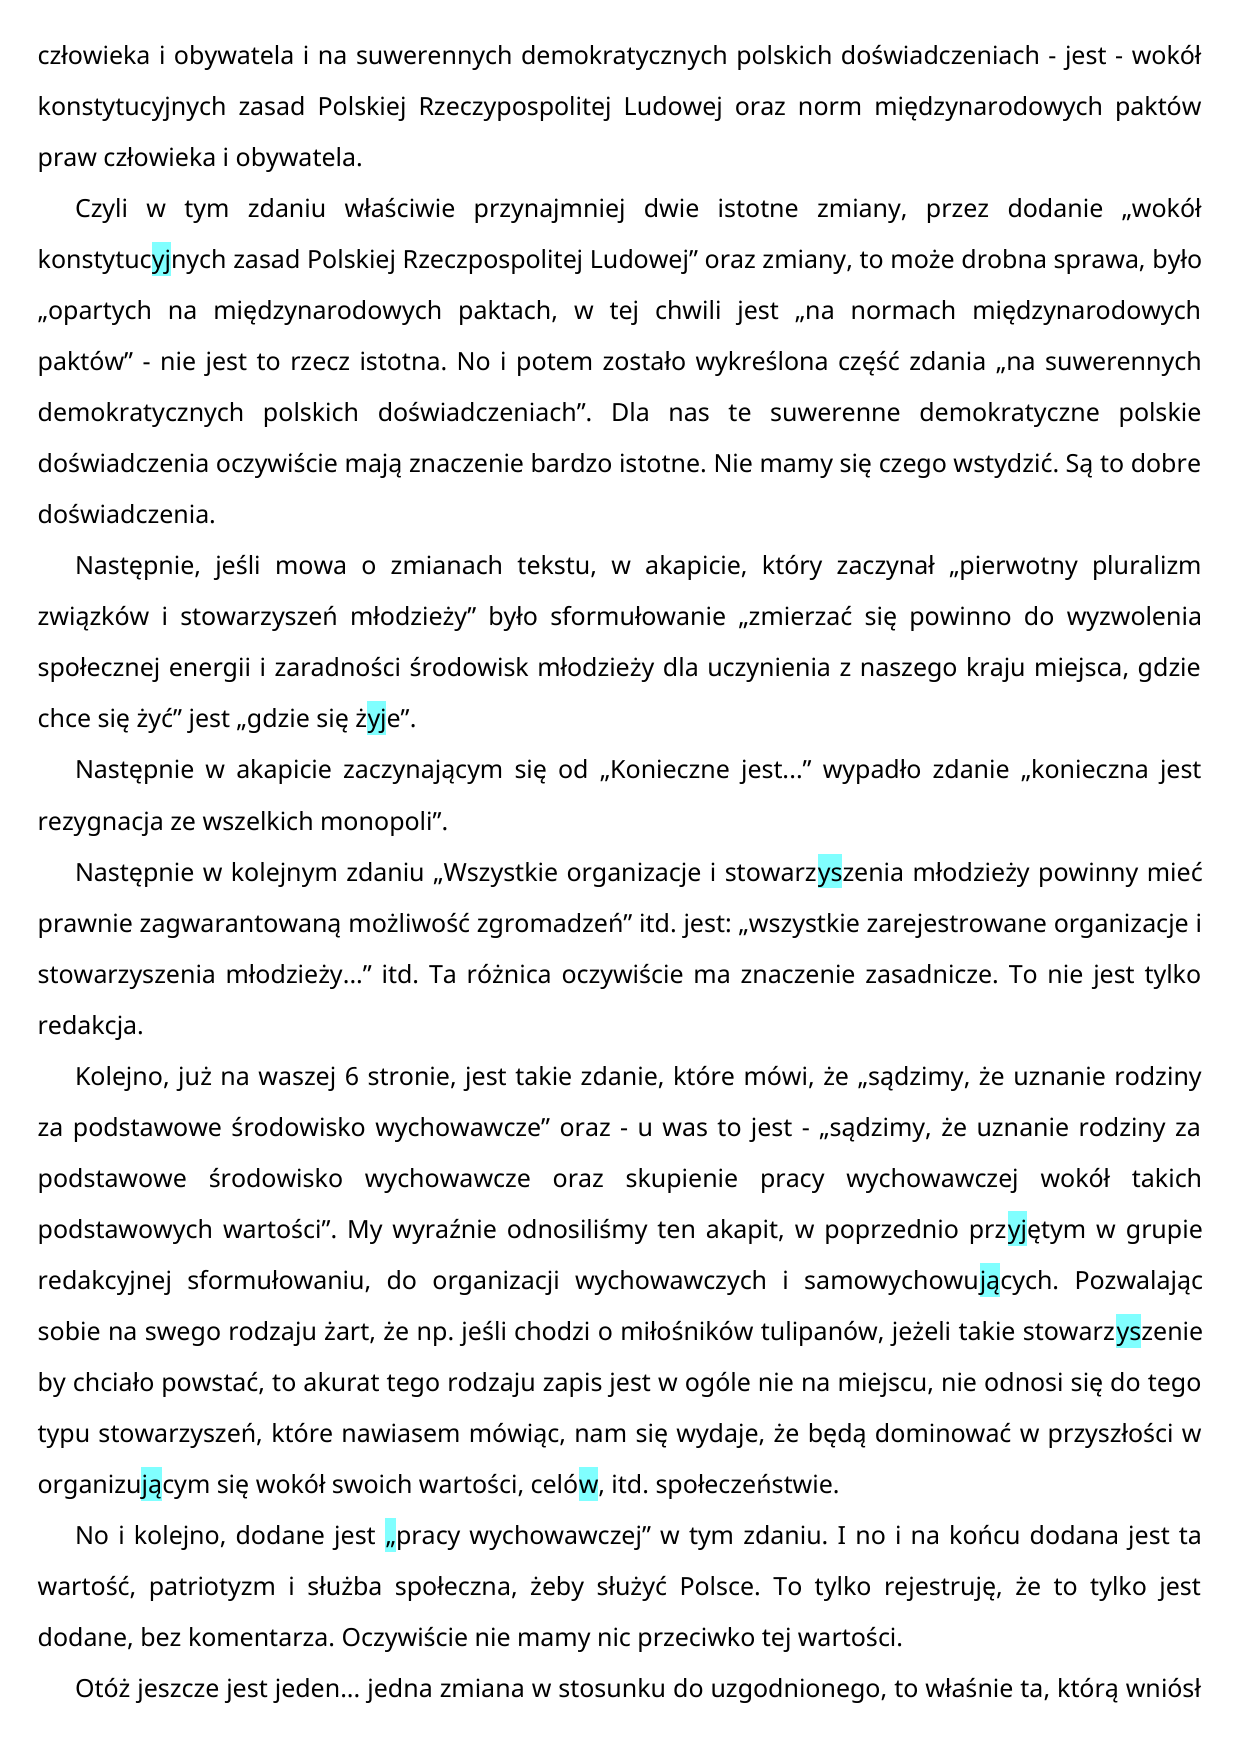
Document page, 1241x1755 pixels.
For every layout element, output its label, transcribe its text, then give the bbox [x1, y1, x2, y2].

text Następnie w kolejnym zdaniu „Wszystkie organizacje i stowarzyszenia młodzieży powinny mieć prawnie zagwarantowaną możliwość zgromadzeń” itd. jest: „wszystkie zarejestrowane organizacje i stowarzyszenia młodzieży...” itd. Ta różnica oczywiście ma znaczenie zasadnicze. To nie jest tylko redakcja. [37, 854, 1203, 1041]
text człowieka i obywatela i na suwerennych demokratycznych polskich doświadczeniach - jest - wokół konstytucyjnych zasad Polskiej Rzeczypospolitej Ludowej oraz norm międzynarodowych paktów praw człowieka i obywatela. [37, 37, 1203, 174]
text No i kolejno, dodane jest „pracy wychowawczej” w tym zdaniu. I no i na końcu dodana jest ta wartość, patriotyzm i służba społeczna, żeby służyć Polsce. To tylko rejestruję, że to tylko jest dodane, bez komentarza. Oczywiście nie mamy nic przeciwko tej wartości. [37, 1518, 1203, 1654]
text Otóż jeszcze jest jeden... jedna zmiana w stosunku do uzgodnionego, to właśnie ta, którą wniósł [37, 1671, 1203, 1705]
text Czyli w tym zdaniu właściwie przynajmniej dwie istotne zmiany, przez dodanie „wokół konstytucyjnych zasad Polskiej Rzeczpospolitej Ludowej” oraz zmiany, to może drobna sprawa, było „opartych na międzynarodowych paktach, w tej chwili jest „na normach międzynarodowych paktów” - nie jest to rzecz istotna. No i potem zostało wykreślona część zdania „na suwerennych demokratycznych polskich doświadczeniach”. Dla nas te suwerenne demokratyczne polskie doświadczenia oczywiście mają znaczenie bardzo istotne. Nie mamy się czego wstydzić. Są to dobre doświadczenia. [37, 191, 1203, 531]
text Następnie w akapicie zaczynającym się od „Konieczne jest...” wypadło zdanie „konieczna jest rezygnacja ze wszelkich monopoli”. [37, 752, 1203, 837]
text Kolejno, już na waszej 6 stronie, jest takie zdanie, które mówi, że „sądzimy, że uznanie rodziny za podstawowe środowisko wychowawcze” oraz - u was to jest - „sądzimy, że uznanie rodziny za podstawowe środowisko wychowawcze oraz skupienie pracy wychowawczej wokół takich podstawowych wartości”. My wyraźnie odnosiliśmy ten akapit, w poprzednio przyjętym w grupie redakcyjnej sformułowaniu, do organizacji wychowawczych i samowychowujących. Pozwalając sobie na swego rodzaju żart, że np. jeśli chodzi o miłośników tulipanów, jeżeli takie stowarzyszenie by chciało powstać, to akurat tego rodzaju zapis jest w ogóle nie na miejscu, nie odnosi się do tego typu stowarzyszeń, które nawiasem mówiąc, nam się wydaje, że będą dominować w przyszłości w organizującym się wokół swoich wartości, celów, itd. społeczeństwie. [37, 1058, 1203, 1501]
text Następnie, jeśli mowa o zmianach tekstu, w akapicie, który zaczynał „pierwotny pluralizm związków i stowarzyszeń młodzieży” było sformułowanie „zmierzać się powinno do wyzwolenia społecznej energii i zaradności środowisk młodzieży dla uczynienia z naszego kraju miejsca, gdzie chce się żyć” jest „gdzie się żyje”. [37, 548, 1203, 735]
